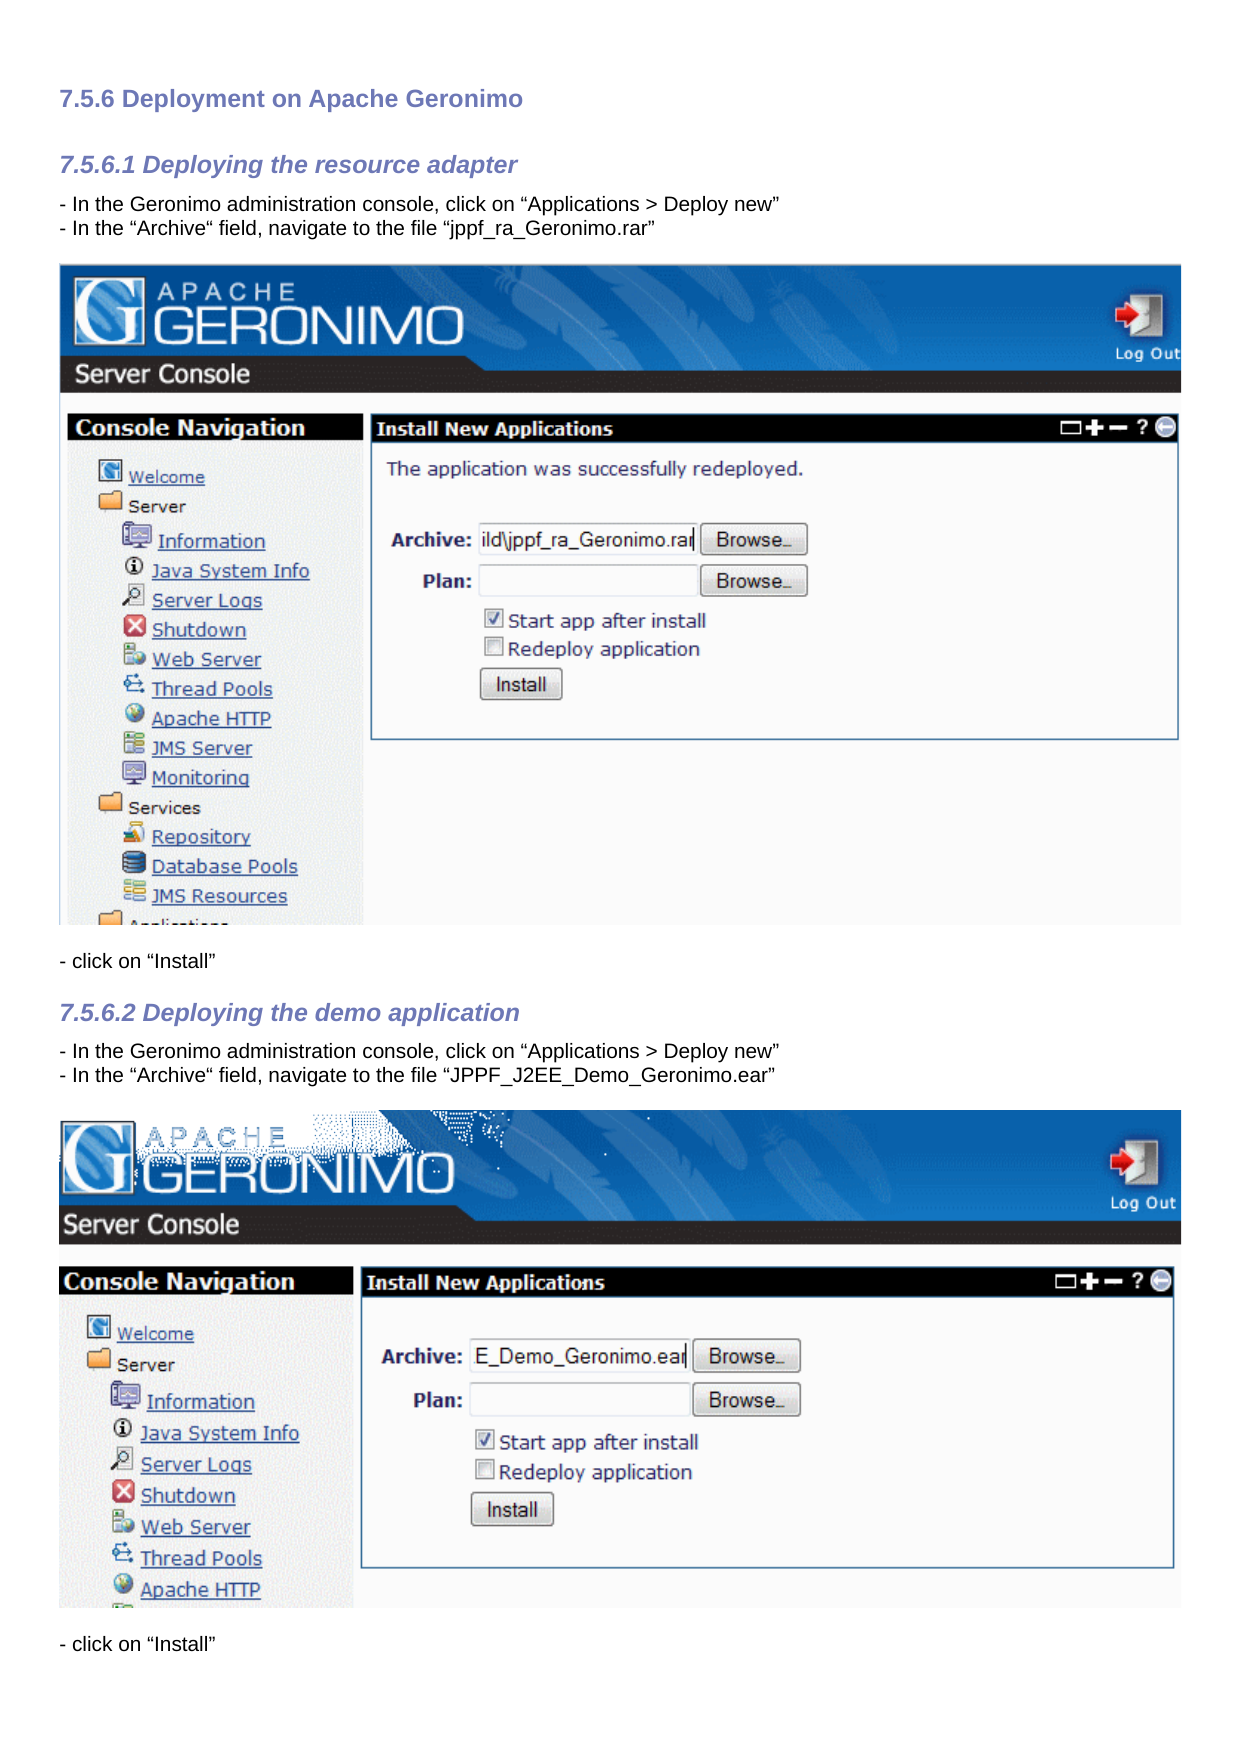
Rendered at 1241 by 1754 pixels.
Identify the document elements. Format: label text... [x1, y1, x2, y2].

text - In the Geronimo administration console, click on “Applications > Deploy new” [59, 1039, 1181, 1063]
text - In the “Archive“ field, navigate to the file “jppf_ra_Geronimo.rar” [59, 216, 1181, 239]
subtitle Deploying the resource adapter [59, 150, 1181, 179]
text - click on “Install” [59, 949, 1181, 973]
picture [59, 1110, 1182, 1608]
text - In the Geronimo administration console, click on “Applications > Deploy new” [59, 192, 1181, 216]
text - click on “Install” [59, 1631, 1181, 1655]
subtitle Deployment on Apache Geronimo [59, 84, 1181, 113]
text - In the “Archive“ field, navigate to the file “JPPF_J2EE_Demo_Geronimo.ear” [59, 1063, 1181, 1087]
picture [59, 263, 1182, 925]
subtitle Deploying the demo application [59, 998, 1181, 1026]
